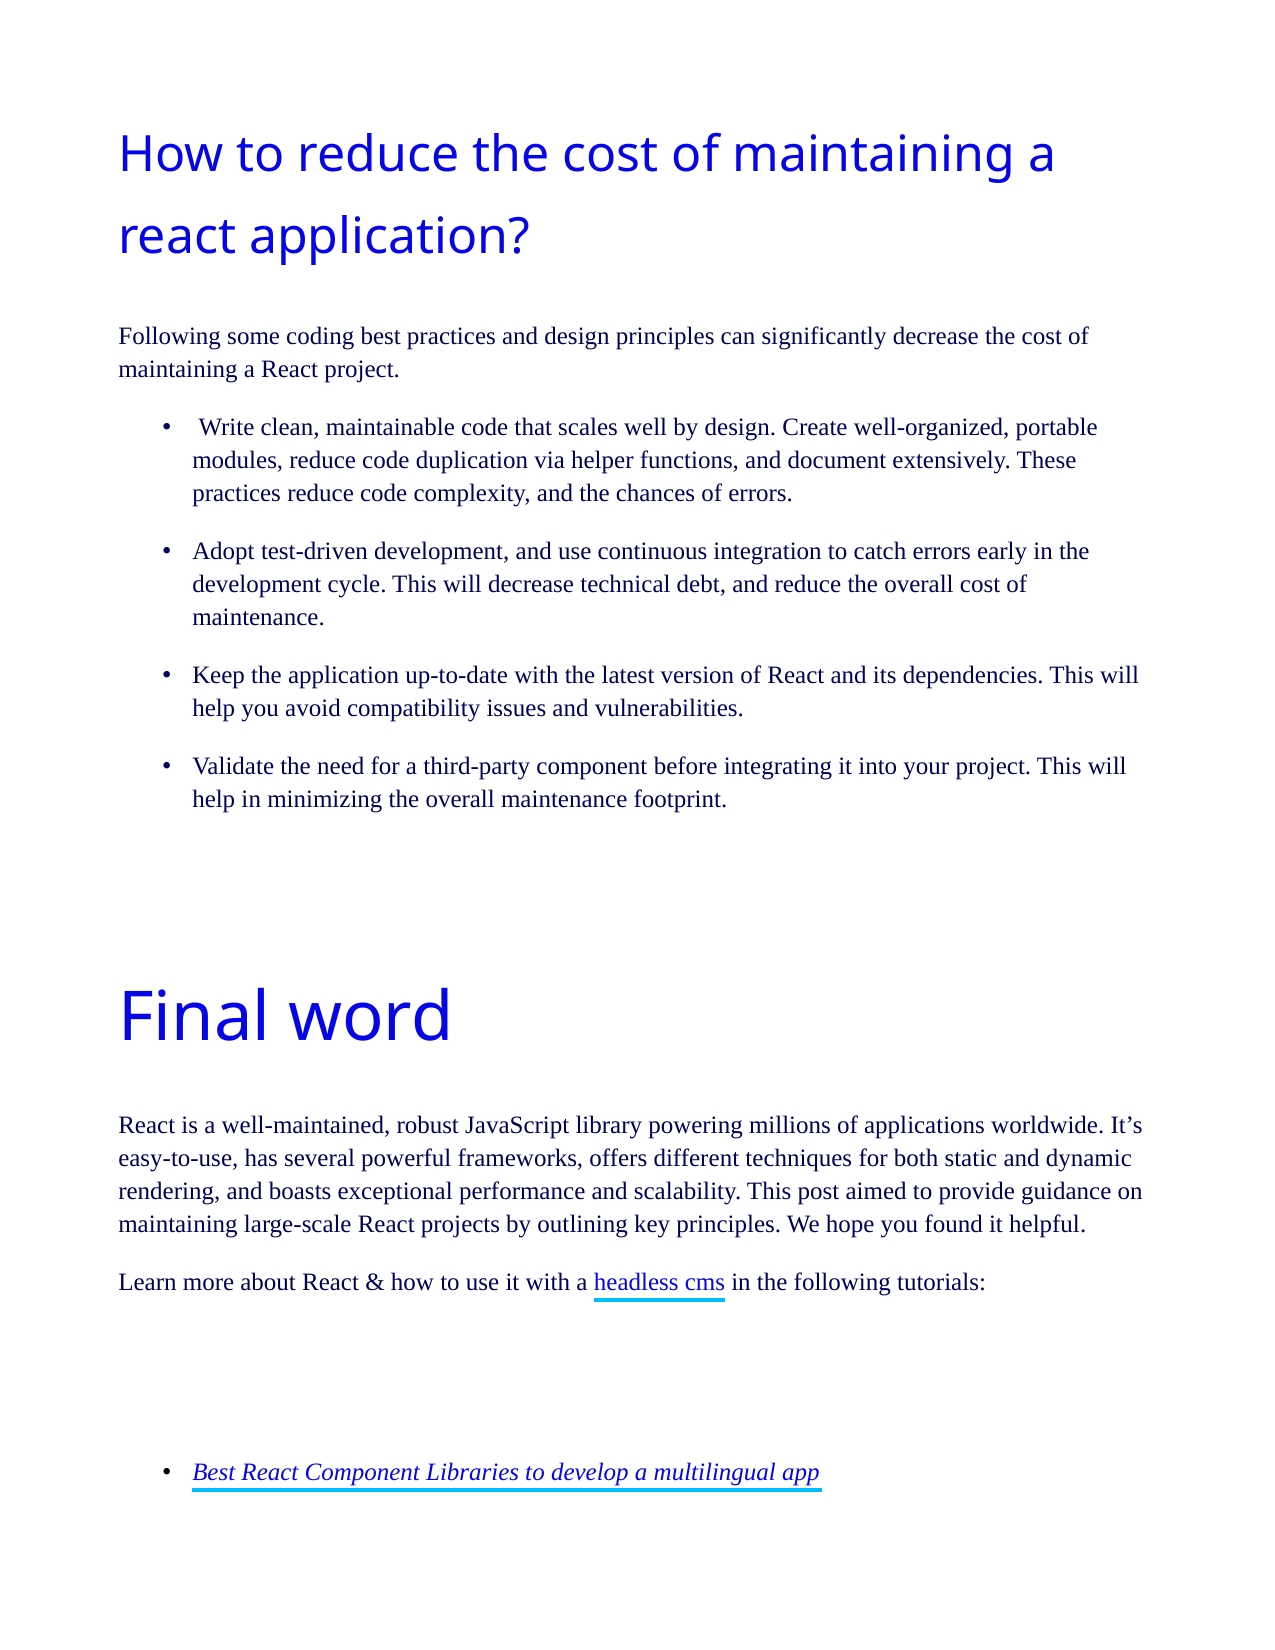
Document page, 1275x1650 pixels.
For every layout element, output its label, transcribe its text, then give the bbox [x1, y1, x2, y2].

list Validate the need for a third-party component before integrating it into your project. This will help in minimizing the overall maintenance footprint. [162, 751, 1157, 813]
list Keep the application up-to-date with the latest version of React and its dependencies. This will help you avoid compatibility issues and vulnerabilities. [162, 660, 1157, 722]
subtitle How to reduce the cost of maintaining a react application? [118, 118, 1157, 268]
list Adopt test-driven development, and use continuous integration to catch errors early in the development cycle. This will decrease technical debt, and reduce the overall cost of maintenance. [162, 536, 1157, 631]
text Following some coding best practices and design principles can significantly decrease the cost of maintaining a React project. [118, 321, 1157, 383]
list Write clean, maintainable code that scales well by design. Create well-organized, portable modules, reduce code duplication via helper functions, and document extensively. These practices reduce code complexity, and the chances of errors. [162, 412, 1157, 507]
text React is a well-maintained, robust JavaScript library powering millions of applications worldwide. It’s easy-to-use, has several powerful frameworks, offers different techniques for both static and dynamic rendering, and boasts exceptional performance and scalability. This post aimed to provide guidance on maintaining large-scale React projects by outlining key principles. We hope you found it helpful. [118, 1110, 1157, 1238]
list Best React Component Libraries to develop a multilingual app [162, 1457, 1157, 1492]
subtitle Final word [118, 967, 1157, 1061]
text Learn more about React & how to use it with a headless cms in the following tutorials: [118, 1267, 1157, 1302]
